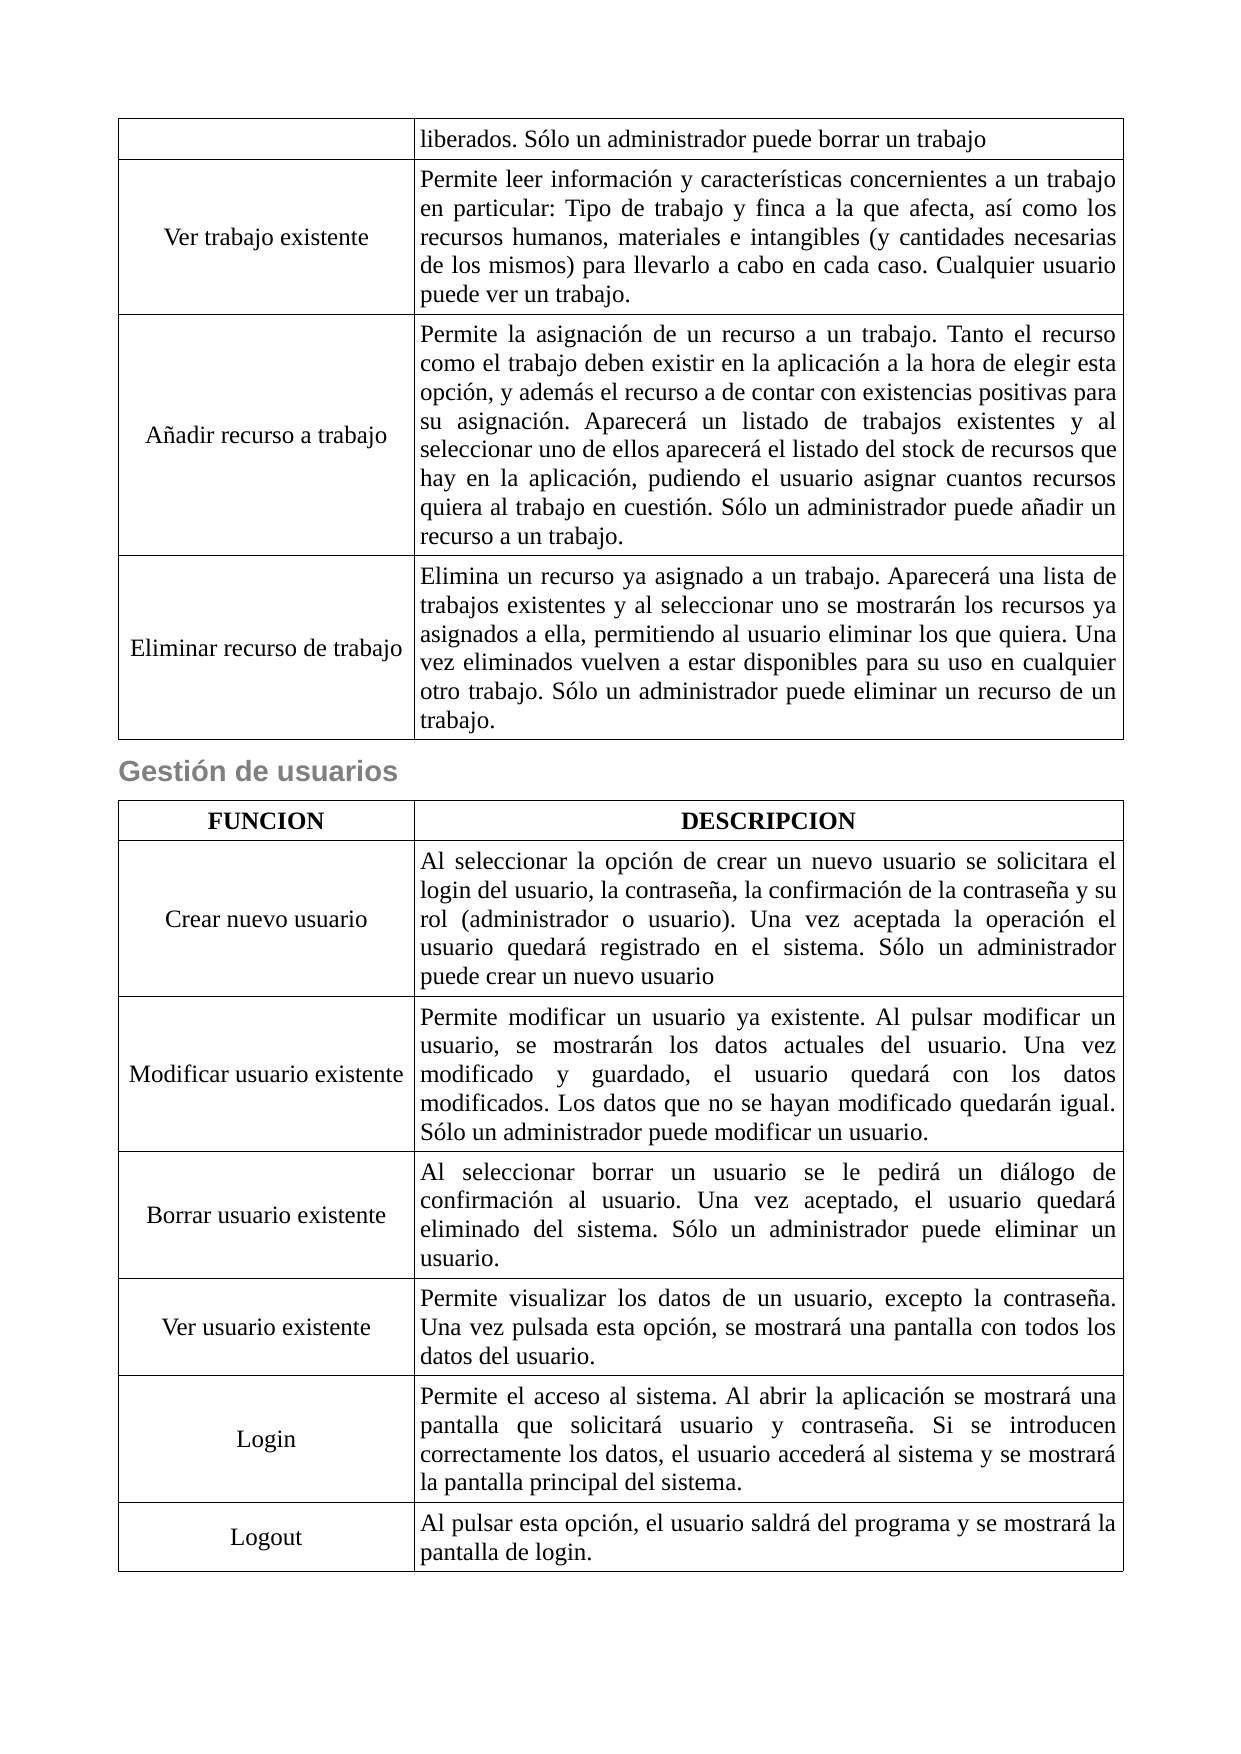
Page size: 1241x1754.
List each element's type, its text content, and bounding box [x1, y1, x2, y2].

table_cell Ver trabajo existente [119, 160, 414, 314]
table_cell Login [119, 1376, 414, 1502]
table_cell Crear nuevo usuario [119, 841, 414, 996]
table_cell Permite leer información y características concernientes a un trabajo en particular: Tipo de trabajo y finca a la que afecta, así como los recursos humanos, materiales e intangibles (y cantidades necesarias de los mismos) para llevarlo a cabo en cada caso. Cualquier usuario puede ver un trabajo. [415, 160, 1123, 314]
table_cell Logout [119, 1503, 414, 1571]
table_cell Borrar usuario existente [119, 1152, 414, 1278]
table_cell Al pulsar esta opción, el usuario saldrá del programa y se mostrará la pantalla de login. [415, 1503, 1123, 1571]
subtitle Gestión de usuarios [118, 754, 1122, 788]
table_header DESCRIPCION [415, 801, 1123, 840]
table_cell liberados. Sólo un administrador puede borrar un trabajo [415, 119, 1123, 158]
table_cell Permite visualizar los datos de un usuario, excepto la contraseña. Una vez pulsada esta opción, se mostrará una pantalla con todos los datos del usuario. [415, 1279, 1123, 1375]
table_cell Permite modificar un usuario ya existente. Al pulsar modificar un usuario, se mostrarán los datos actuales del usuario. Una vez modificado y guardado, el usuario quedará con los datos modificados. Los datos que no se hayan modificado quedarán igual. Sólo un administrador puede modificar un usuario. [415, 997, 1123, 1151]
table_header FUNCION [119, 801, 414, 840]
table_cell Al seleccionar la opción de crear un nuevo usuario se solicitara el login del usuario, la contraseña, la confirmación de la contraseña y su rol (administrador o usuario). Una vez aceptada la operación el usuario quedará registrado en el sistema. Sólo un administrador puede crear un nuevo usuario [415, 841, 1123, 996]
table_cell Elimina un recurso ya asignado a un trabajo. Aparecerá una lista de trabajos existentes y al seleccionar uno se mostrarán los recursos ya asignados a ella, permitiendo al usuario eliminar los que quiera. Una vez eliminados vuelven a estar disponibles para su uso en cualquier otro trabajo. Sólo un administrador puede eliminar un recurso de un trabajo. [415, 556, 1123, 739]
table_cell Permite la asignación de un recurso a un trabajo. Tanto el recurso como el trabajo deben existir en la aplicación a la hora de elegir esta opción, y además el recurso a de contar con existencias positivas para su asignación. Aparecerá un listado de trabajos existentes y al seleccionar uno de ellos aparecerá el listado del stock de recursos que hay en la aplicación, pudiendo el usuario asignar cuantos recursos quiera al trabajo en cuestión. Sólo un administrador puede añadir un recurso a un trabajo. [415, 315, 1123, 555]
table_cell Modificar usuario existente [119, 997, 414, 1151]
table_cell Al seleccionar borrar un usuario se le pedirá un diálogo de confirmación al usuario. Una vez aceptado, el usuario quedará eliminado del sistema. Sólo un administrador puede eliminar un usuario. [415, 1152, 1123, 1278]
table_cell Ver usuario existente [119, 1279, 414, 1375]
table_cell Permite el acceso al sistema. Al abrir la aplicación se mostrará una pantalla que solicitará usuario y contraseña. Si se introducen correctamente los datos, el usuario accederá al sistema y se mostrará la pantalla principal del sistema. [415, 1376, 1123, 1502]
table_cell Añadir recurso a trabajo [119, 315, 414, 555]
table_cell [119, 119, 414, 158]
table_cell Eliminar recurso de trabajo [119, 556, 414, 739]
